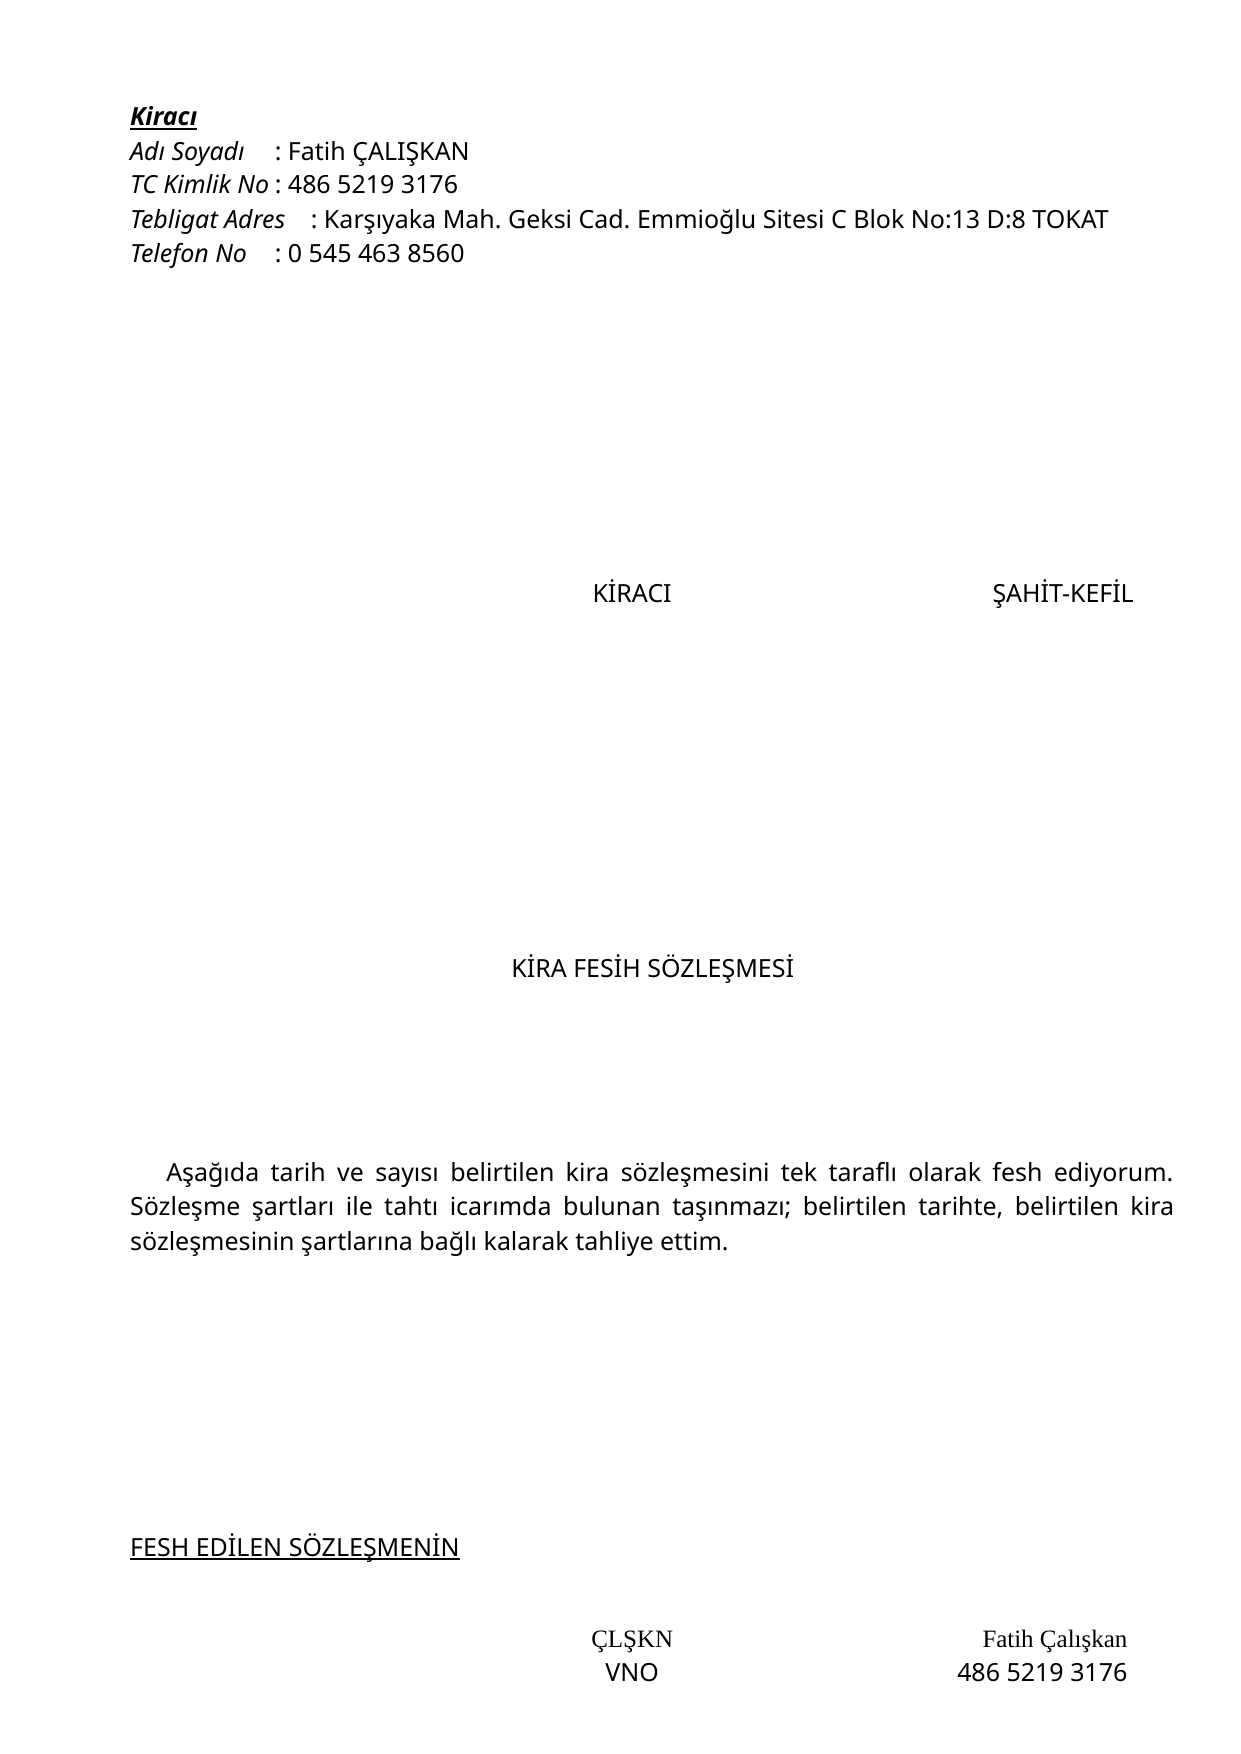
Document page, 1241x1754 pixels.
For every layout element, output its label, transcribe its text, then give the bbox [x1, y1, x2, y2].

text FESH EDİLEN SÖZLEŞMENİN [130, 1530, 1175, 1564]
text TC Kimlik No : 486 5219 3176 [130, 167, 1175, 201]
text Tebligat Adres : Karşıyaka Mah. Geksi Cad. Emmioğlu Sitesi C Blok No:13 D:8 TOKAT [130, 201, 1175, 235]
text Kiracı [130, 99, 1175, 133]
text KİRA FESİH SÖZLEŞMESİ [130, 951, 1175, 985]
text Telefon No : 0 545 463 8560 [130, 235, 1175, 269]
text Adı Soyadı : Fatih ÇALIŞKAN [130, 133, 1175, 167]
text KİRACI ŞAHİT-KEFİL [130, 576, 1175, 610]
text Aşağıda tarih ve sayısı belirtilen kira sözleşmesini tek taraflı olarak fesh ediyorum. Sözleşme şartları ile tahtı icarımda bulunan taşınmazı; belirtilen tarihte, belirtilen kira sözleşmesinin şartlarına bağlı kalarak tahliye ettim. [130, 1155, 1175, 1257]
